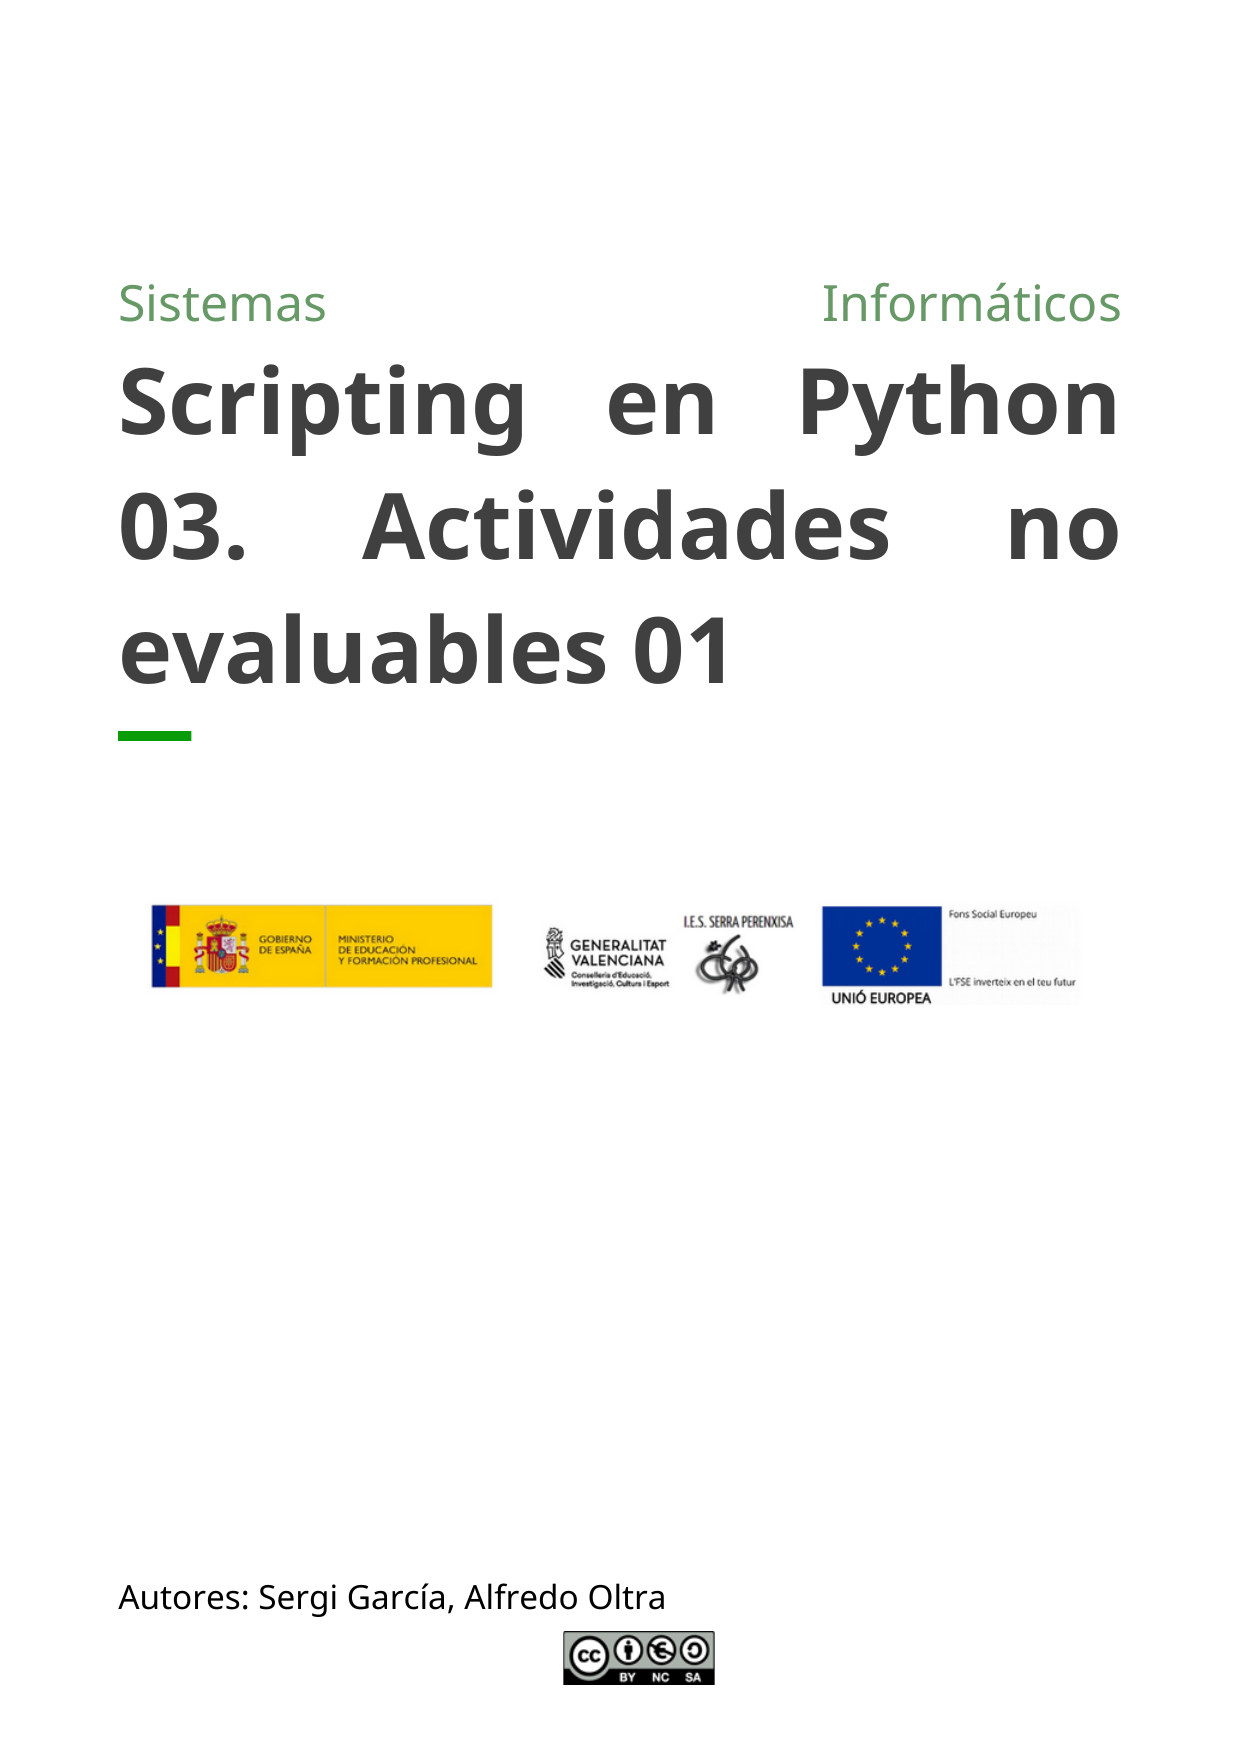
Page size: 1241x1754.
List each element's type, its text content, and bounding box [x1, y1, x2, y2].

text Autores: Sergi García, Alfredo Oltra [118, 1574, 1122, 1619]
picture [118, 731, 192, 741]
picture [118, 885, 1123, 1005]
title Sistemas Informáticos Scripting en Python 03. Actividades no evaluables 01 [118, 268, 1122, 711]
picture [563, 1631, 715, 1685]
